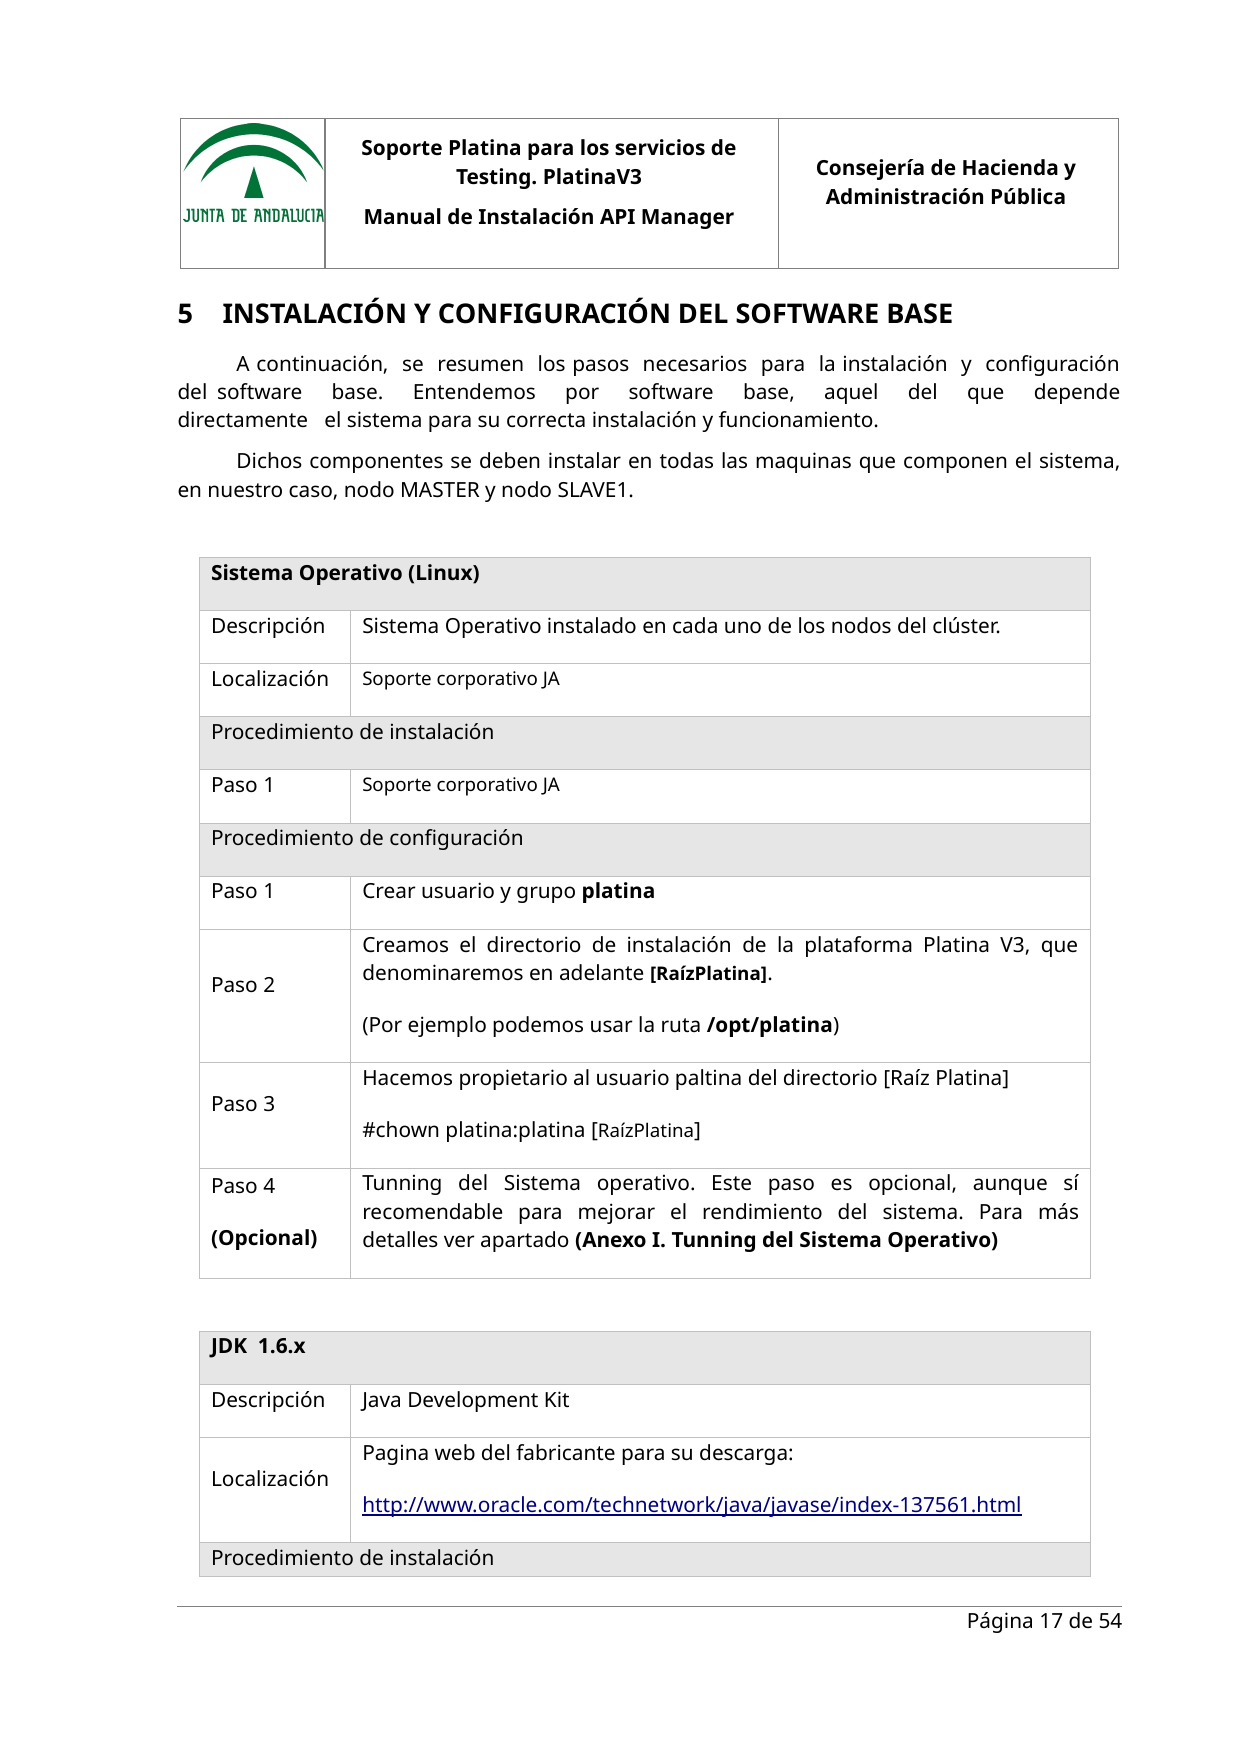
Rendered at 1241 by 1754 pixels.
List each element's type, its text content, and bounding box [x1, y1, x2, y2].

table_cell Hacemos propietario al usuario paltina del directorio [Raíz Platina] #chown platina:platina [RaízPlatina] [351, 1063, 1090, 1167]
table_cell Paso 3 [200, 1063, 350, 1167]
table_cell Java Development Kit [351, 1385, 1090, 1437]
picture [183, 123, 324, 222]
table_cell Paso 2 [200, 930, 350, 1062]
table_cell Tunning del Sistema operativo. Este paso es opcional, aunque sí recomendable para mejorar el rendimiento del sistema. Para más detalles ver apartado (Anexo I. Tunning del Sistema Operativo) [351, 1169, 1090, 1277]
table_cell Soporte corporativo JA [351, 770, 1090, 822]
table_cell Pagina web del fabricante para su descarga: http://www.oracle.com/technetwork/java/javase/index-137561.html [351, 1438, 1090, 1542]
subtitle INSTALACIÓN Y CONFIGURACIÓN DEL SOFTWARE BASE [177, 294, 1122, 331]
table_cell Sistema Operativo instalado en cada uno de los nodos del clúster. [351, 611, 1090, 663]
table_cell Procedimiento de configuración [200, 824, 1090, 876]
table_header Sistema Operativo (Linux) [200, 558, 1090, 610]
text A continuación, se resumen los pasos necesarios para la instalación y configuración del software base. Entendemos por software base, aquel del que depende directamente el sistema para su correcta instalación y funcionamiento. [177, 349, 1122, 434]
table_cell Descripción [200, 611, 350, 663]
table_cell Paso 4 (Opcional) [200, 1169, 350, 1277]
table_cell Soporte corporativo JA [351, 664, 1090, 716]
table_cell Localización [200, 1438, 350, 1542]
table_cell Procedimiento de instalación [200, 717, 1090, 769]
table_cell Localización [200, 664, 350, 716]
table_header JDK 1.6.x [200, 1332, 1090, 1384]
table_cell Creamos el directorio de instalación de la plataforma Platina V3, que denominaremos en adelante [RaízPlatina]. (Por ejemplo podemos usar la ruta /opt/platina) [351, 930, 1090, 1062]
table_cell Descripción [200, 1385, 350, 1437]
table_cell Paso 1 [200, 877, 350, 929]
table_cell Crear usuario y grupo platina [351, 877, 1090, 929]
text Dichos componentes se deben instalar en todas las maquinas que componen el sistema, en nuestro caso, nodo MASTER y nodo SLAVE1. [177, 446, 1122, 503]
table_cell Paso 1 [200, 770, 350, 822]
table_cell Procedimiento de instalación [200, 1543, 1090, 1576]
